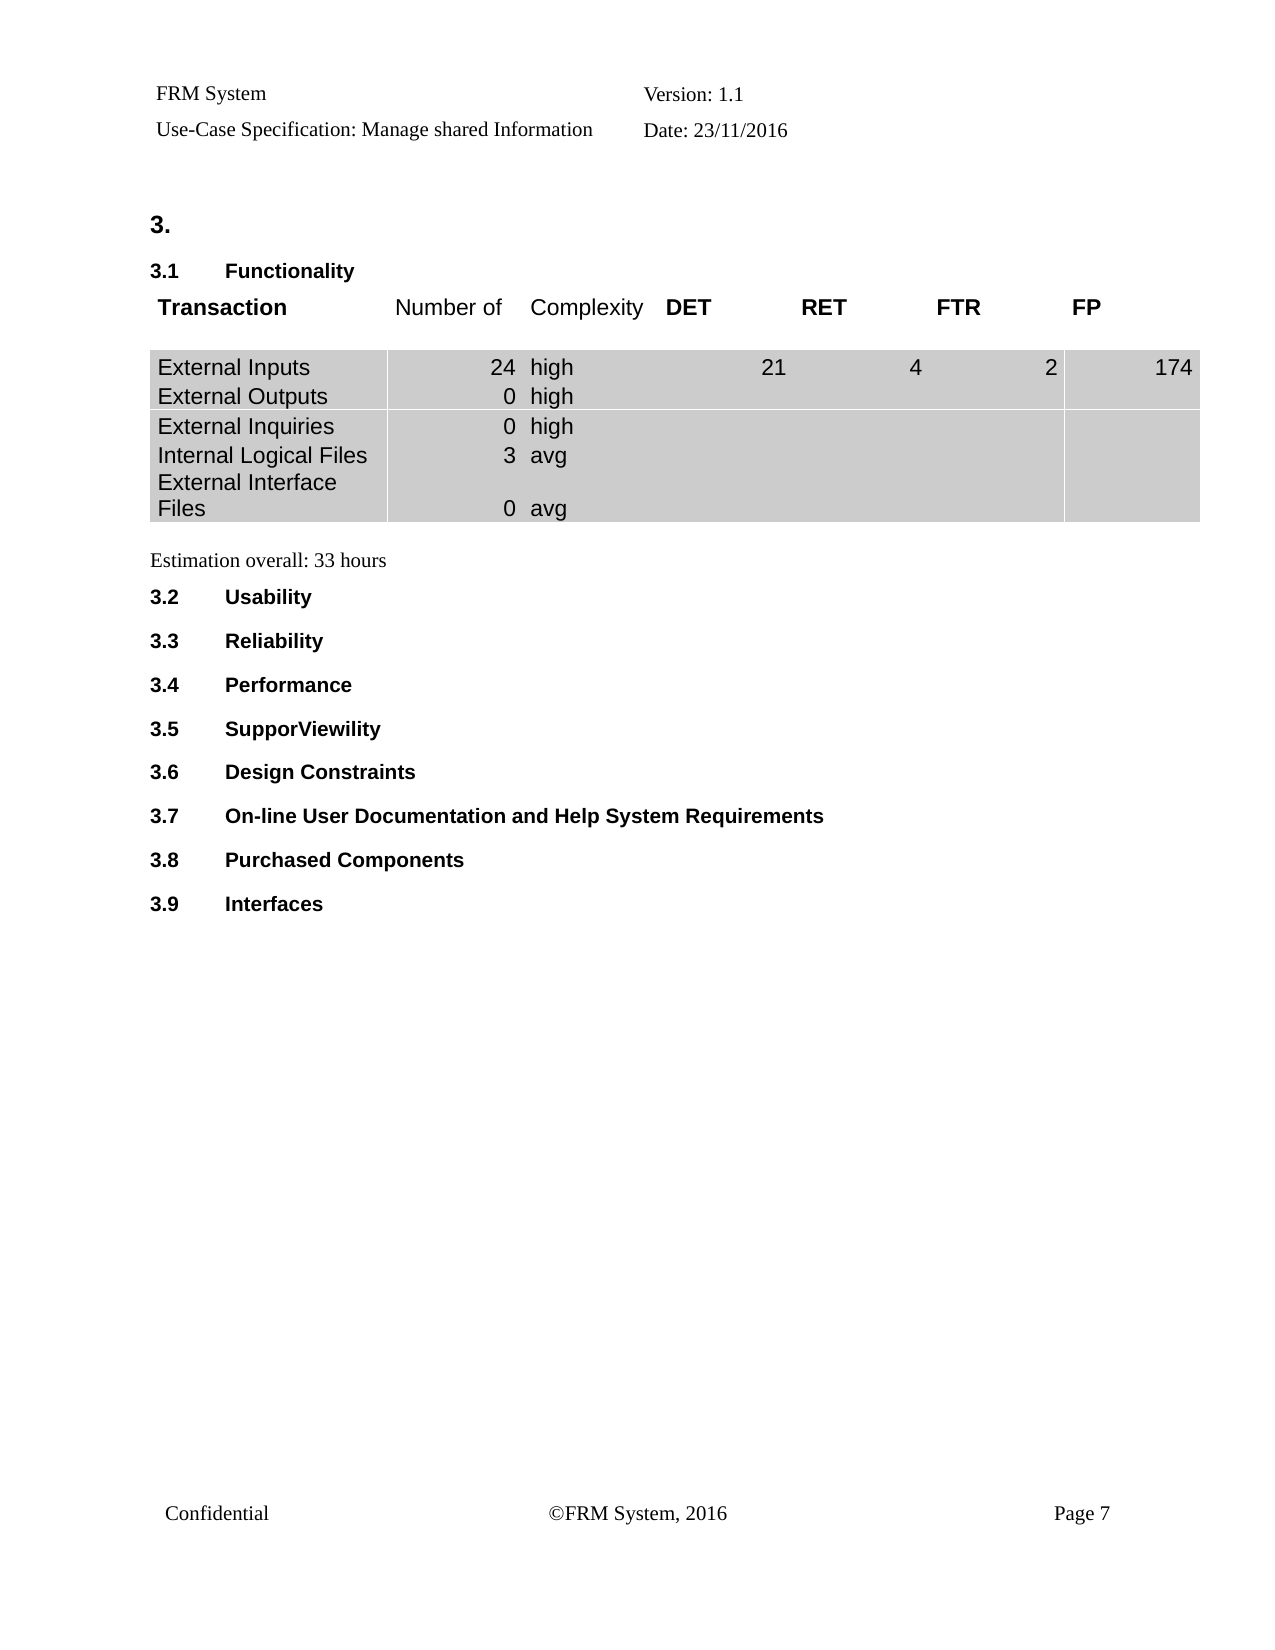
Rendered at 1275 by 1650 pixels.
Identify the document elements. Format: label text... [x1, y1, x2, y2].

table_cell [929, 380, 1064, 409]
table_header FTR [929, 289, 1064, 320]
table_cell 3 [388, 439, 523, 469]
table_cell [1065, 469, 1200, 522]
table_cell [658, 320, 794, 350]
table_cell [794, 469, 929, 522]
subtitle Reliability [150, 628, 1125, 653]
table_cell 2 [929, 350, 1064, 380]
table_cell [794, 439, 929, 469]
table_cell [929, 320, 1064, 350]
table_cell 0 [388, 469, 523, 522]
table_cell avg [523, 439, 658, 469]
table_cell [658, 439, 794, 469]
table_header DET [658, 289, 794, 320]
table_cell [1065, 410, 1200, 439]
table_cell high [523, 350, 658, 380]
subtitle SupporViewility [150, 715, 1125, 740]
table_cell [388, 320, 523, 350]
table_cell 24 [388, 350, 523, 380]
table_cell External Inputs [150, 350, 387, 380]
table_cell External Interface Files [150, 469, 387, 522]
table_cell [929, 469, 1064, 522]
subtitle Purchased Components [150, 847, 1125, 872]
table_cell 4 [794, 350, 929, 380]
table_cell [794, 380, 929, 409]
table_cell [929, 439, 1064, 469]
table_cell 21 [658, 350, 794, 380]
subtitle Performance [150, 672, 1125, 697]
table_cell [150, 320, 387, 350]
table_cell high [523, 410, 658, 439]
table_header RET [794, 289, 929, 320]
table_header FP [1065, 289, 1200, 320]
subtitle Interfaces [150, 890, 1125, 915]
subtitle Functionality [150, 258, 1125, 283]
table_cell [658, 410, 794, 439]
table_cell [794, 410, 929, 439]
subtitle On-line User Documentation and Help System Requirements [150, 803, 1125, 828]
table_cell [523, 320, 658, 350]
table_cell [658, 380, 794, 409]
table_cell [1065, 320, 1200, 350]
text Estimation overall: 33 hours [150, 547, 1125, 572]
table_cell [794, 320, 929, 350]
table_header Number of [388, 289, 523, 320]
table_cell [929, 410, 1064, 439]
table_cell 174 [1065, 350, 1200, 380]
subtitle Usability [150, 584, 1125, 609]
subtitle Design Constraints [150, 759, 1125, 784]
table_cell avg [523, 469, 658, 522]
table_header Transaction [150, 289, 387, 320]
table_cell 0 [388, 410, 523, 439]
table_cell [658, 469, 794, 522]
table_cell External Inquiries [150, 410, 387, 439]
table_header Complexity [523, 289, 658, 320]
table_cell high [523, 380, 658, 409]
table_cell 0 [388, 380, 523, 409]
table_cell [1065, 439, 1200, 469]
table_cell [1065, 380, 1200, 409]
table_cell Internal Logical Files [150, 439, 387, 469]
table_cell External Outputs [150, 380, 387, 409]
